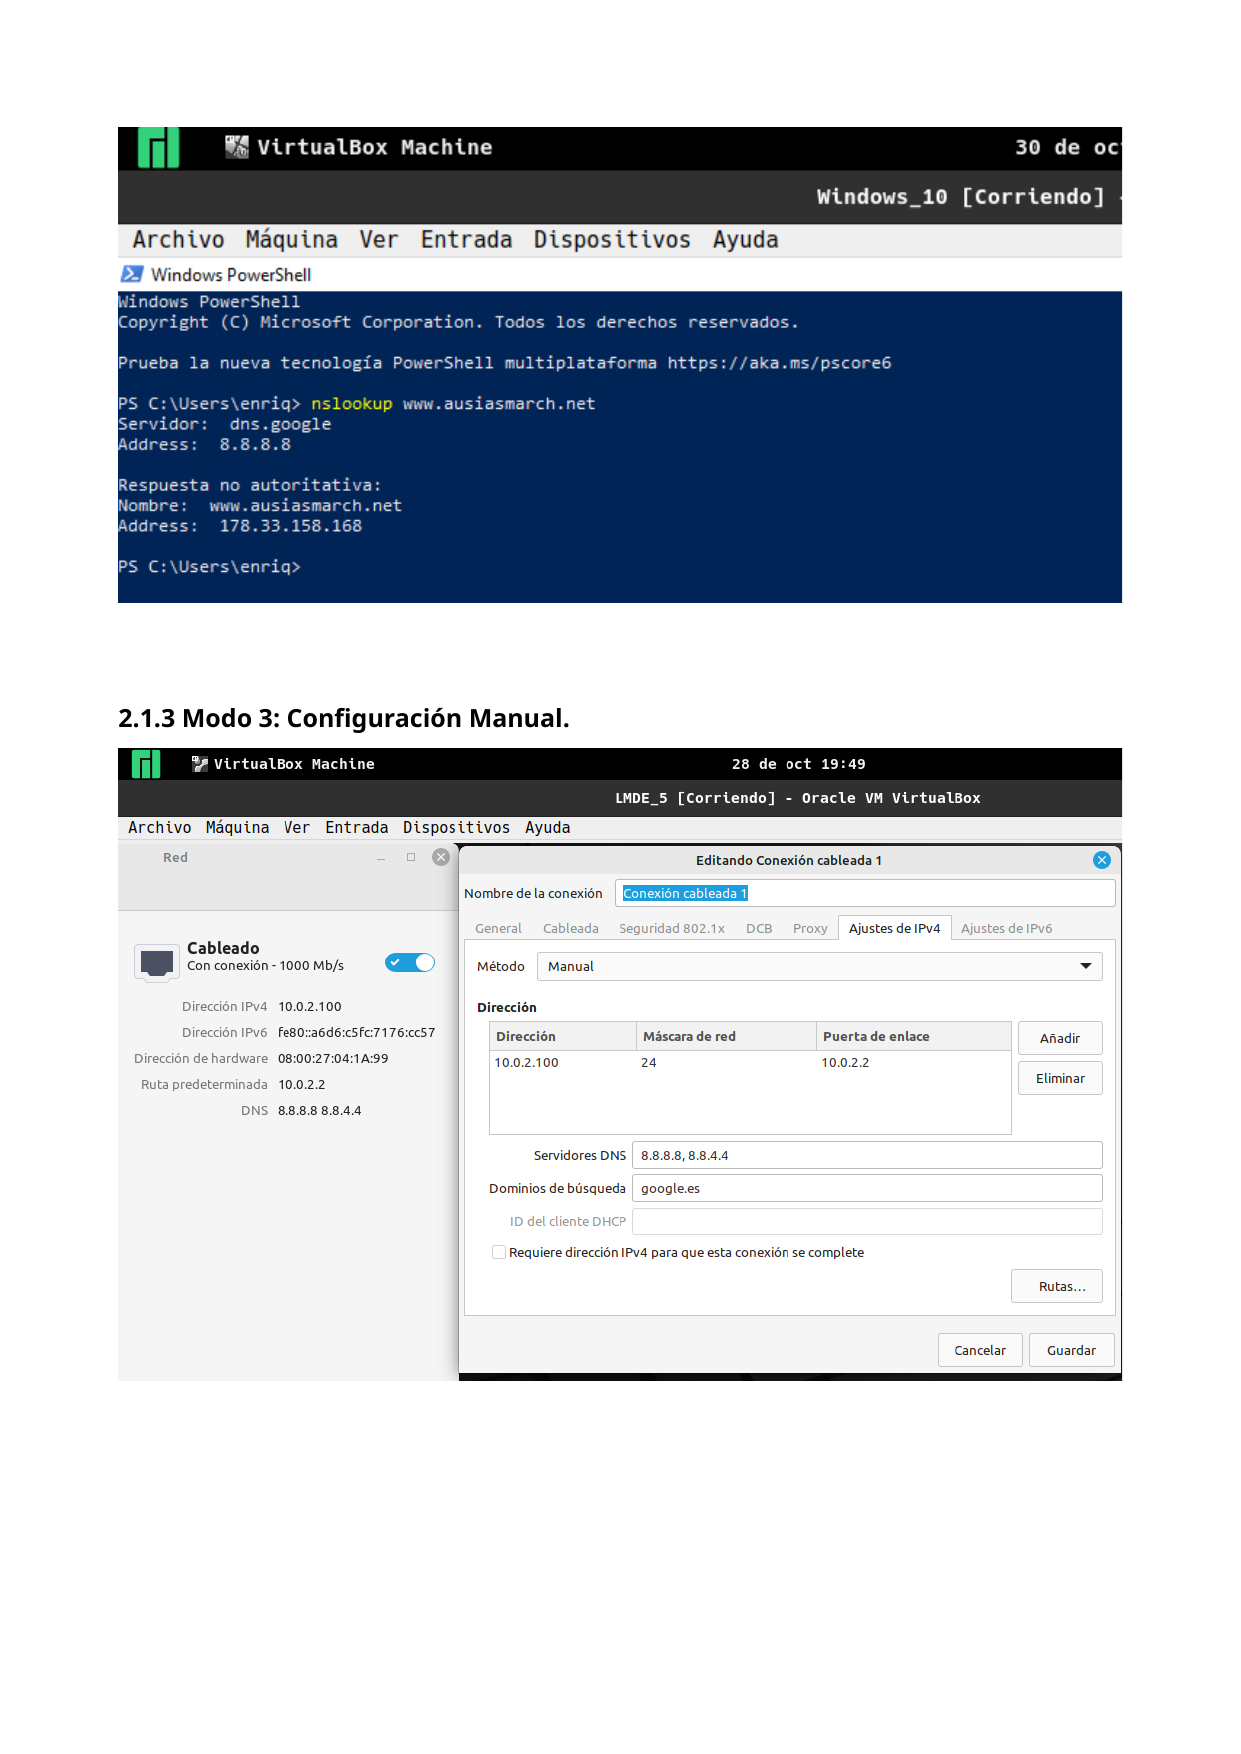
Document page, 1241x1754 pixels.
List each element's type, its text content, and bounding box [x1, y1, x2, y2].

text 2.1.3 Modo 3: Configuración Manual. [118, 700, 1122, 734]
picture [118, 748, 1123, 1381]
picture [118, 127, 1123, 603]
